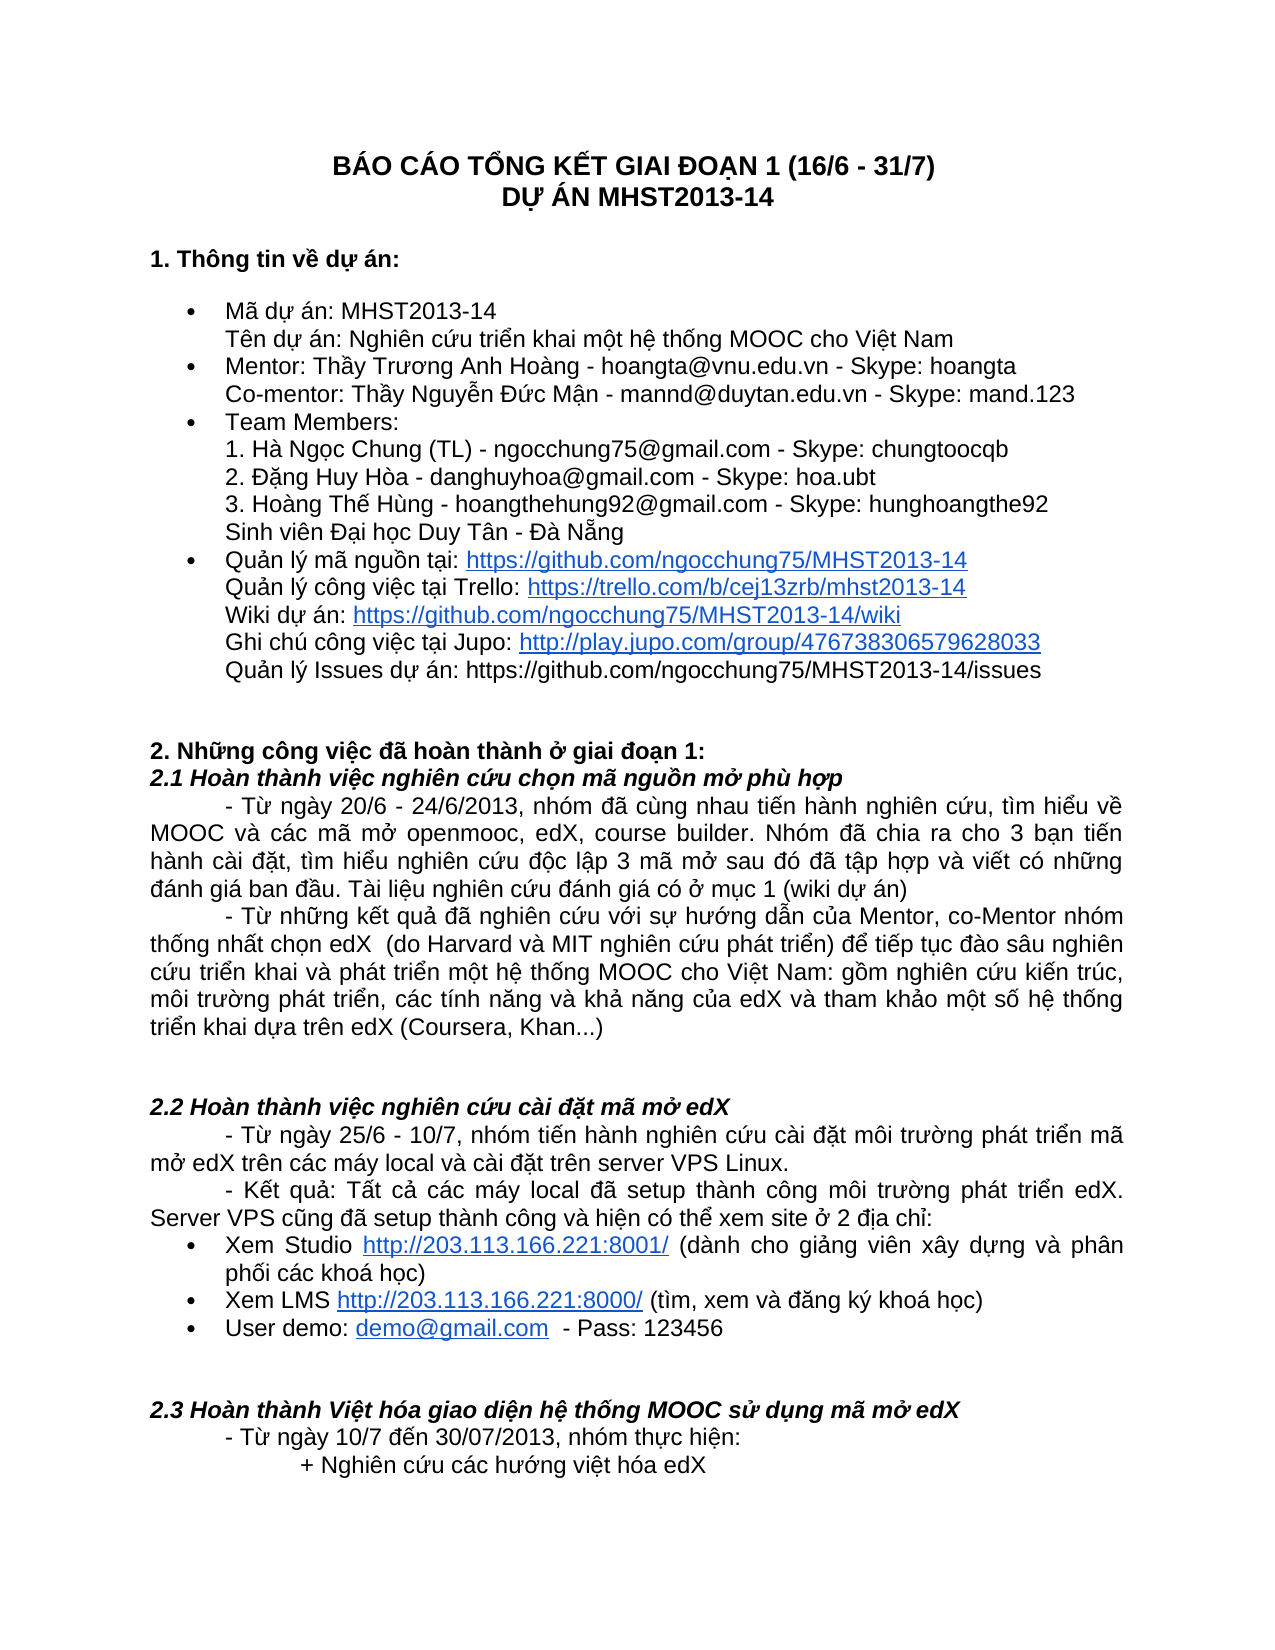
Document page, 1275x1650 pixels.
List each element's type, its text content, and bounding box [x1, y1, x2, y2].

text 1. Thông tin về dự án: [150, 212, 1125, 272]
text Quản lý Issues dự án: https://github.com/ngocchung75/MHST2013-14/issues [150, 656, 1125, 683]
text Co-mentor: Thầy Nguyễn Đức Mận - mannd@duytan.edu.vn - Skype: mand.123 [150, 380, 1125, 407]
text 3. Hoàng Thế Hùng - hoangthehung92@gmail.com - Skype: hunghoangthe92 [150, 490, 1125, 518]
text DỰ ÁN MHST2013-14 [150, 181, 1125, 212]
list Mentor: Thầy Trương Anh Hoàng - hoangta@vnu.edu.vn - Skype: hoangta [187, 352, 1125, 380]
text 1. Hà Ngọc Chung (TL) - ngocchung75@gmail.com - Skype: chungtoocqb [150, 435, 1125, 463]
text 2.3 Hoàn thành Việt hóa giao diện hệ thống MOOC sử dụng mã mở edX [150, 1396, 1125, 1423]
text 2.1 Hoàn thành việc nghiên cứu chọn mã nguồn mở phù hợp [150, 764, 1125, 792]
text Tên dự án: Nghiên cứu triển khai một hệ thống MOOC cho Việt Nam [150, 325, 1125, 352]
text Quản lý công việc tại Trello: https://trello.com/b/cej13zrb/mhst2013-14 [150, 573, 1125, 601]
list Xem LMS http://203.113.166.221:8000/ (tìm, xem và đăng ký khoá học) [187, 1286, 1125, 1314]
text - Từ những kết quả đã nghiên cứu với sự hướng dẫn của Mentor, co-Mentor nhóm thống nhất chọn edX (do Harvard và MIT nghiên cứu phát triển) để tiếp tục đào sâu nghiên cứu triển khai và phát triển một hệ thống MOOC cho Việt Nam: gồm nghiên cứu kiến trúc, môi trường phát triển, các tính năng và khả năng của edX và tham khảo một số hệ thống triển khai dựa trên edX (Coursera, Khan...) [150, 902, 1125, 1040]
text - Kết quả: Tất cả các máy local đã setup thành công môi trường phát triển edX. Server VPS cũng đã setup thành công và hiện có thể xem site ở 2 địa chỉ: [150, 1176, 1125, 1231]
text BÁO CÁO TỔNG KẾT GIAI ĐOẠN 1 (16/6 - 31/7) [150, 150, 1125, 181]
text - Từ ngày 20/6 - 24/6/2013, nhóm đã cùng nhau tiến hành nghiên cứu, tìm hiểu về MOOC và các mã mở openmooc, edX, course builder. Nhóm đã chia ra cho 3 bạn tiến hành cài đặt, tìm hiểu nghiên cứu độc lập 3 mã mở sau đó đã tập hợp và viết có những đánh giá ban đầu. Tài liệu nghiên cứu đánh giá có ở mục 1 (wiki dự án) [150, 792, 1125, 902]
text + Nghiên cứu các hướng việt hóa edX [150, 1451, 1125, 1478]
list Mã dự án: MHST2013-14 [187, 297, 1125, 325]
text 2. Những công việc đã hoàn thành ở giai đoạn 1: [150, 737, 1125, 764]
text - Từ ngày 10/7 đến 30/07/2013, nhóm thực hiện: [150, 1423, 1125, 1451]
list Xem Studio http://203.113.166.221:8001/ (dành cho giảng viên xây dựng và phân phối các khoá học) [187, 1231, 1125, 1286]
text Wiki dự án: https://github.com/ngocchung75/MHST2013-14/wiki [150, 601, 1125, 628]
text 2. Đặng Huy Hòa - danghuyhoa@gmail.com - Skype: hoa.ubt [150, 463, 1125, 490]
list Team Members: [187, 407, 1125, 435]
text 2.2 Hoàn thành việc nghiên cứu cài đặt mã mở edX [150, 1093, 1125, 1121]
text Ghi chú công việc tại Jupo: http://play.jupo.com/group/476738306579628033 [150, 628, 1125, 656]
list User demo: demo@gmail.com - Pass: 123456 [187, 1314, 1125, 1342]
list Quản lý mã nguồn tại: https://github.com/ngocchung75/MHST2013-14 [187, 546, 1125, 573]
text - Từ ngày 25/6 - 10/7, nhóm tiến hành nghiên cứu cài đặt môi trường phát triển mã mở edX trên các máy local và cài đặt trên server VPS Linux. [150, 1121, 1125, 1176]
text Sinh viên Đại học Duy Tân - Đà Nẵng [150, 518, 1125, 546]
